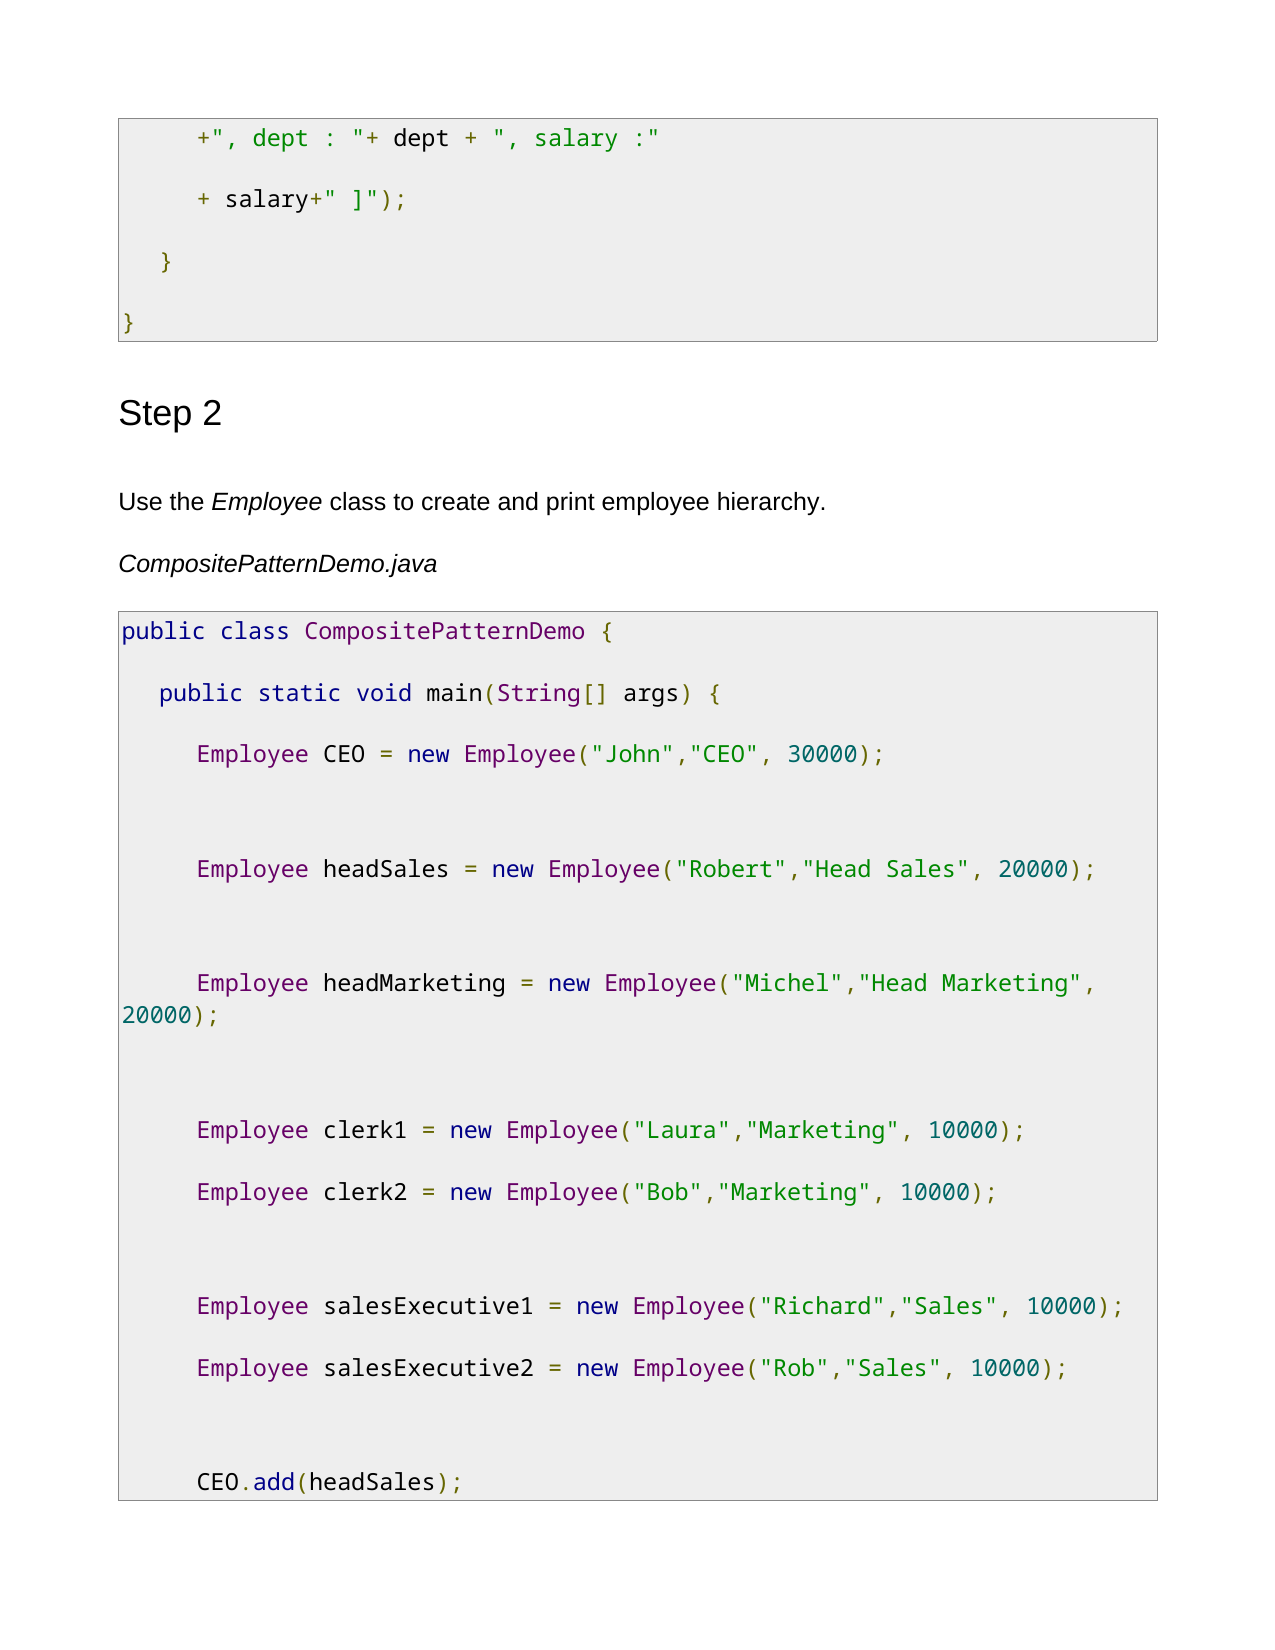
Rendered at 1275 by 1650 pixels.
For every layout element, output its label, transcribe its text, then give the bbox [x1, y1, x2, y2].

text Employee salesExecutive2 = new Employee("Rob","Sales", 10000); [119, 1348, 1157, 1383]
text Employee clerk2 = new Employee("Bob","Marketing", 10000); [119, 1172, 1157, 1207]
text public class CompositePatternDemo { [119, 612, 1157, 647]
text CEO.add(headSales); [119, 1462, 1157, 1500]
text } [119, 241, 1157, 276]
text } [119, 302, 1157, 341]
text Employee CEO = new Employee("John","CEO", 30000); [119, 734, 1157, 769]
text CompositePatternDemo.java [118, 549, 1157, 578]
text Employee clerk1 = new Employee("Laura","Marketing", 10000); [119, 1110, 1157, 1145]
text +", dept : "+ dept + ", salary :" [119, 119, 1157, 153]
text Employee salesExecutive1 = new Employee("Richard","Sales", 10000); [119, 1286, 1157, 1321]
text Employee headSales = new Employee("Robert","Head Sales", 20000); [119, 849, 1157, 884]
text Use the Employee class to create and print employee hierarchy. [118, 486, 1157, 515]
subtitle Step 2 [118, 391, 1157, 433]
text Employee headMarketing = new Employee("Michel","Head Marketing", 20000); [119, 963, 1157, 1031]
text + salary+" ]"); [119, 179, 1157, 215]
text public static void main(String[] args) { [119, 673, 1157, 708]
